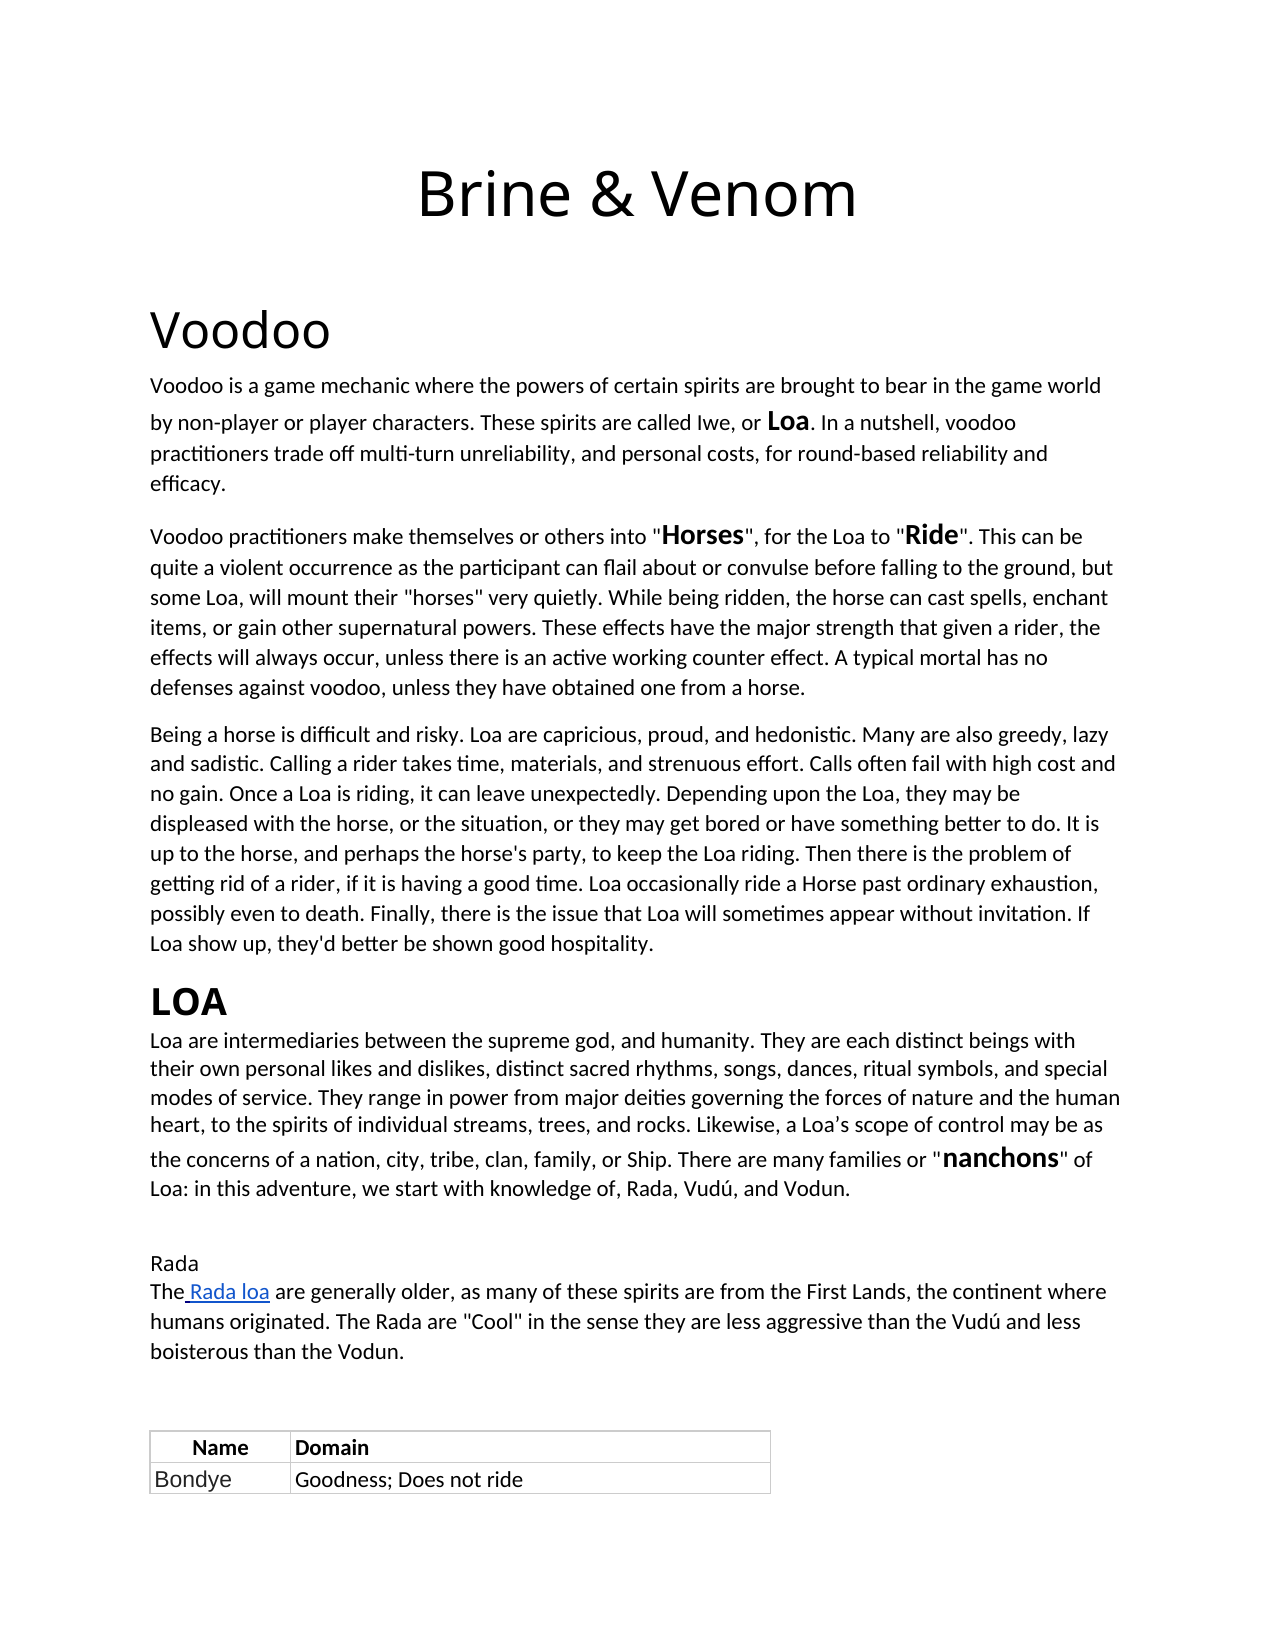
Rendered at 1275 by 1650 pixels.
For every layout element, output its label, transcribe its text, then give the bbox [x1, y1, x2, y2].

text The Rada loa are generally older, as many of these spirits are from the First Lands, the continent where humans originated. The Rada are "Cool" in the sense they are less aggressive than the Vudú and less boisterous than the Vodun. [150, 1277, 1125, 1365]
table_cell Bondye [151, 1463, 290, 1493]
subtitle Rada [150, 1249, 1125, 1277]
text Voodoo practitioners make themselves or others into "Horses", for the Loa to "Ride". This can be quite a violent occurrence as the participant can flail about or convulse before falling to the ground, but some Loa, will mount their "horses" very quietly. While being ridden, the horse can cast spells, enchant items, or gain other supernatural powers. These effects have the major strength that given a rider, the effects will always occur, unless there is an active working counter effect. A typical mortal has no defenses against voodoo, unless they have obtained one from a horse. [150, 516, 1125, 701]
text Being a horse is difficult and risky. Loa are capricious, proud, and hedonistic. Many are also greedy, lazy and sadistic. Calling a rider takes time, materials, and strenuous effort. Calls often fail with high cost and no gain. Once a Loa is riding, it can leave unexpectedly. Depending upon the Loa, they may be displeased with the horse, or the situation, or they may get bored or have something better to do. It is up to the horse, and perhaps the horse's party, to keep the Loa riding. Then there is the problem of getting rid of a rider, if it is having a good time. Loa occasionally ride a Horse past ordinary exhaustion, possibly even to death. Finally, there is the issue that Loa will sometimes appear without invitation. If Loa show up, they'd better be shown good hospitality. [150, 720, 1125, 957]
subtitle LOA [150, 976, 1125, 1027]
text Voodoo is a game mechanic where the powers of certain spirits are brought to bear in the game world by non-player or player characters. These spirits are called Iwe, or Loa. In a nutshell, voodoo practitioners trade off multi-turn unreliability, and personal costs, for round-based reliability and efficacy. [150, 372, 1125, 497]
table_header Name [151, 1432, 290, 1461]
text Brine & Venom [150, 150, 1125, 235]
subtitle Voodoo [150, 295, 1125, 363]
text Loa are intermediaries between the supreme god, and humanity. They are each distinct beings with their own personal likes and dislikes, distinct sacred rhythms, songs, dances, ritual symbols, and special modes of service. They range in power from major deities governing the forces of nature and the human heart, to the spirits of individual streams, trees, and rocks. Likewise, a Loa’s scope of control may be as the concerns of a nation, city, tribe, clan, family, or Ship. There are many families or "nanchons" of Loa: in this adventure, we start with knowledge of, Rada, Vudú, and Vodun. [150, 1027, 1125, 1202]
table_header Domain [291, 1432, 770, 1461]
table_cell Goodness; Does not ride [291, 1463, 770, 1493]
